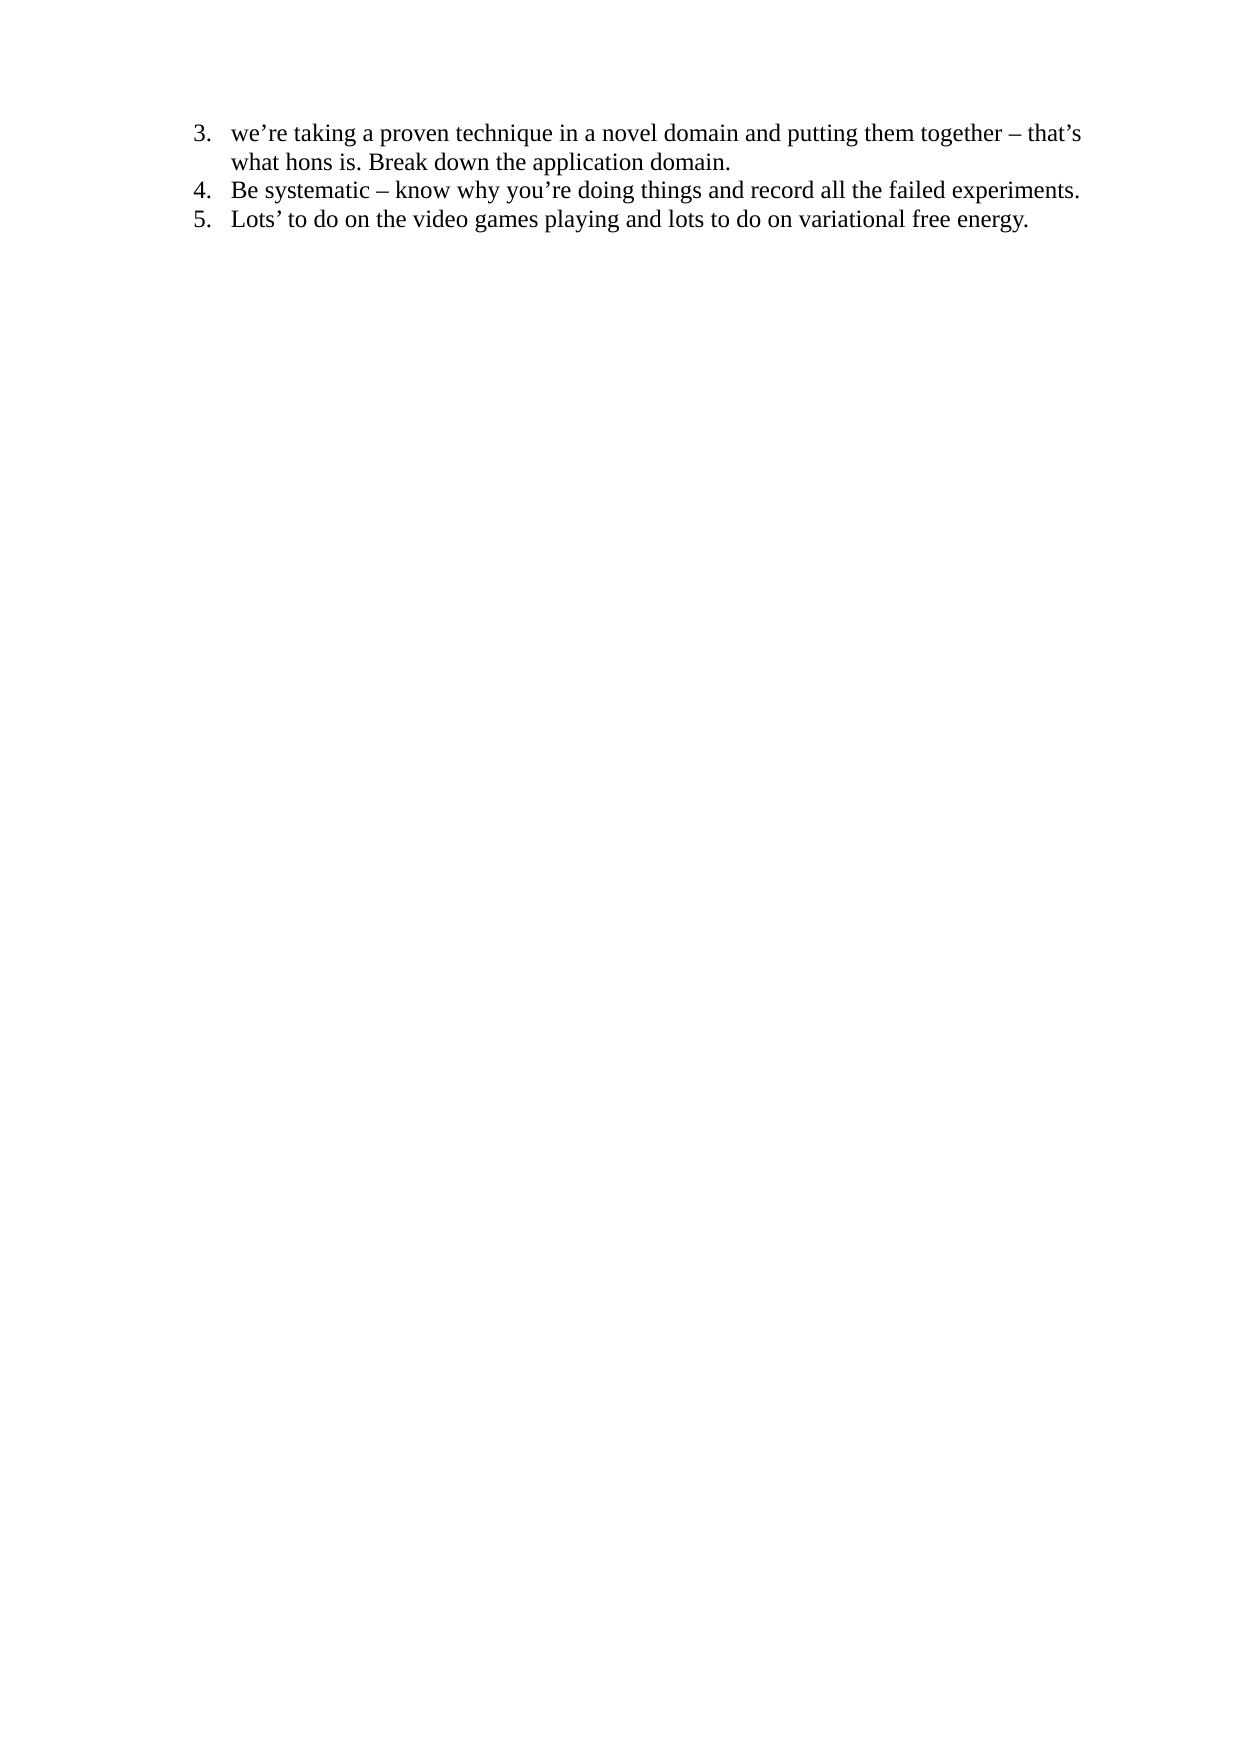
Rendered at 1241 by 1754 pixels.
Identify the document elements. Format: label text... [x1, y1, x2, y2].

list we’re taking a proven technique in a novel domain and putting them together – that’s what hons is. Break down the application domain. [193, 118, 1122, 176]
list Lots’ to do on the video games playing and lots to do on variational free energy. [193, 204, 1122, 233]
list Be systematic – know why you’re doing things and record all the failed experiments. [193, 176, 1122, 204]
